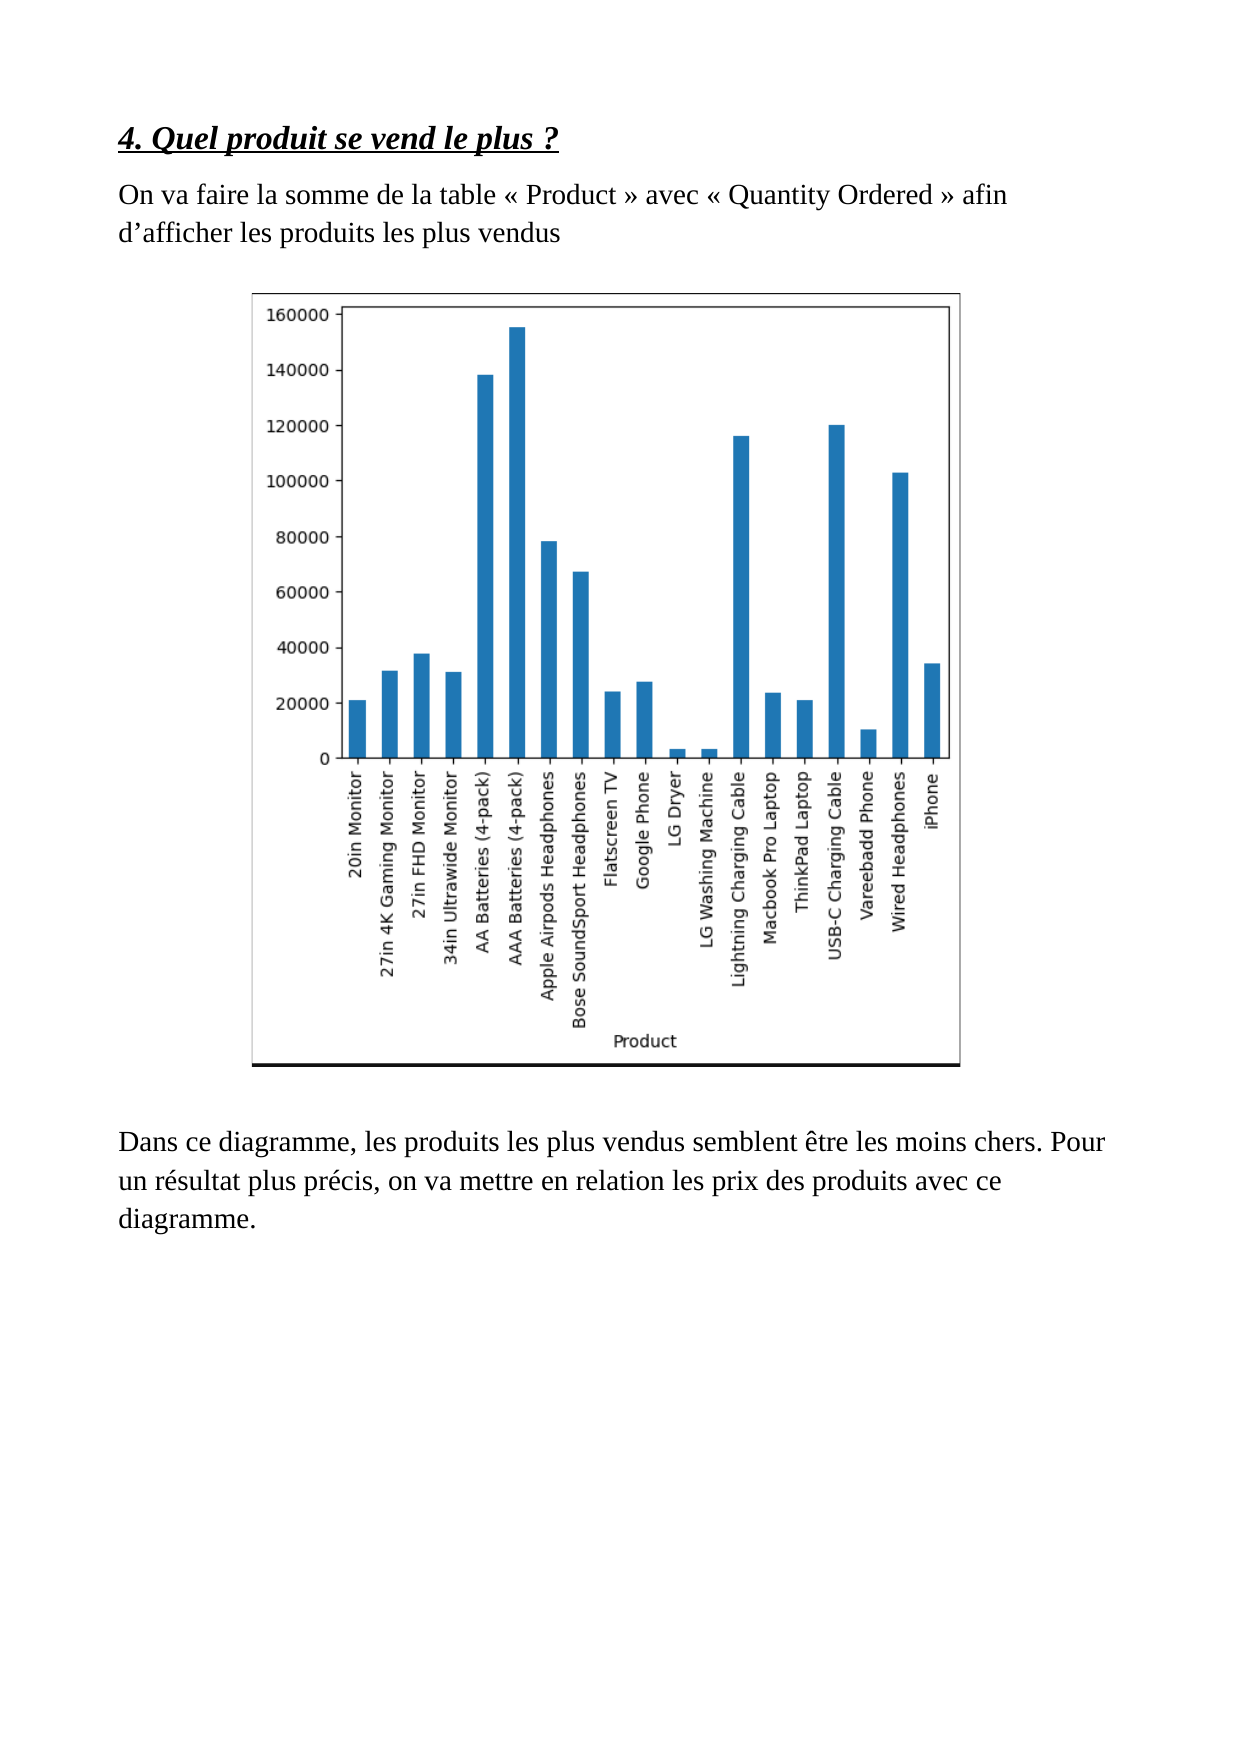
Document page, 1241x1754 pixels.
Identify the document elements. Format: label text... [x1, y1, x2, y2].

text Dans ce diagramme, les produits les plus vendus semblent être les moins chers. Pour un résultat plus précis, on va mettre en relation les prix des produits avec ce diagramme. [118, 1124, 1122, 1235]
picture [251, 293, 961, 1067]
text On va faire la somme de la table « Product » avec « Quantity Ordered » afin d’afficher les produits les plus vendus [118, 177, 1122, 249]
text 4. Quel produit se vend le plus ? [118, 118, 1122, 156]
